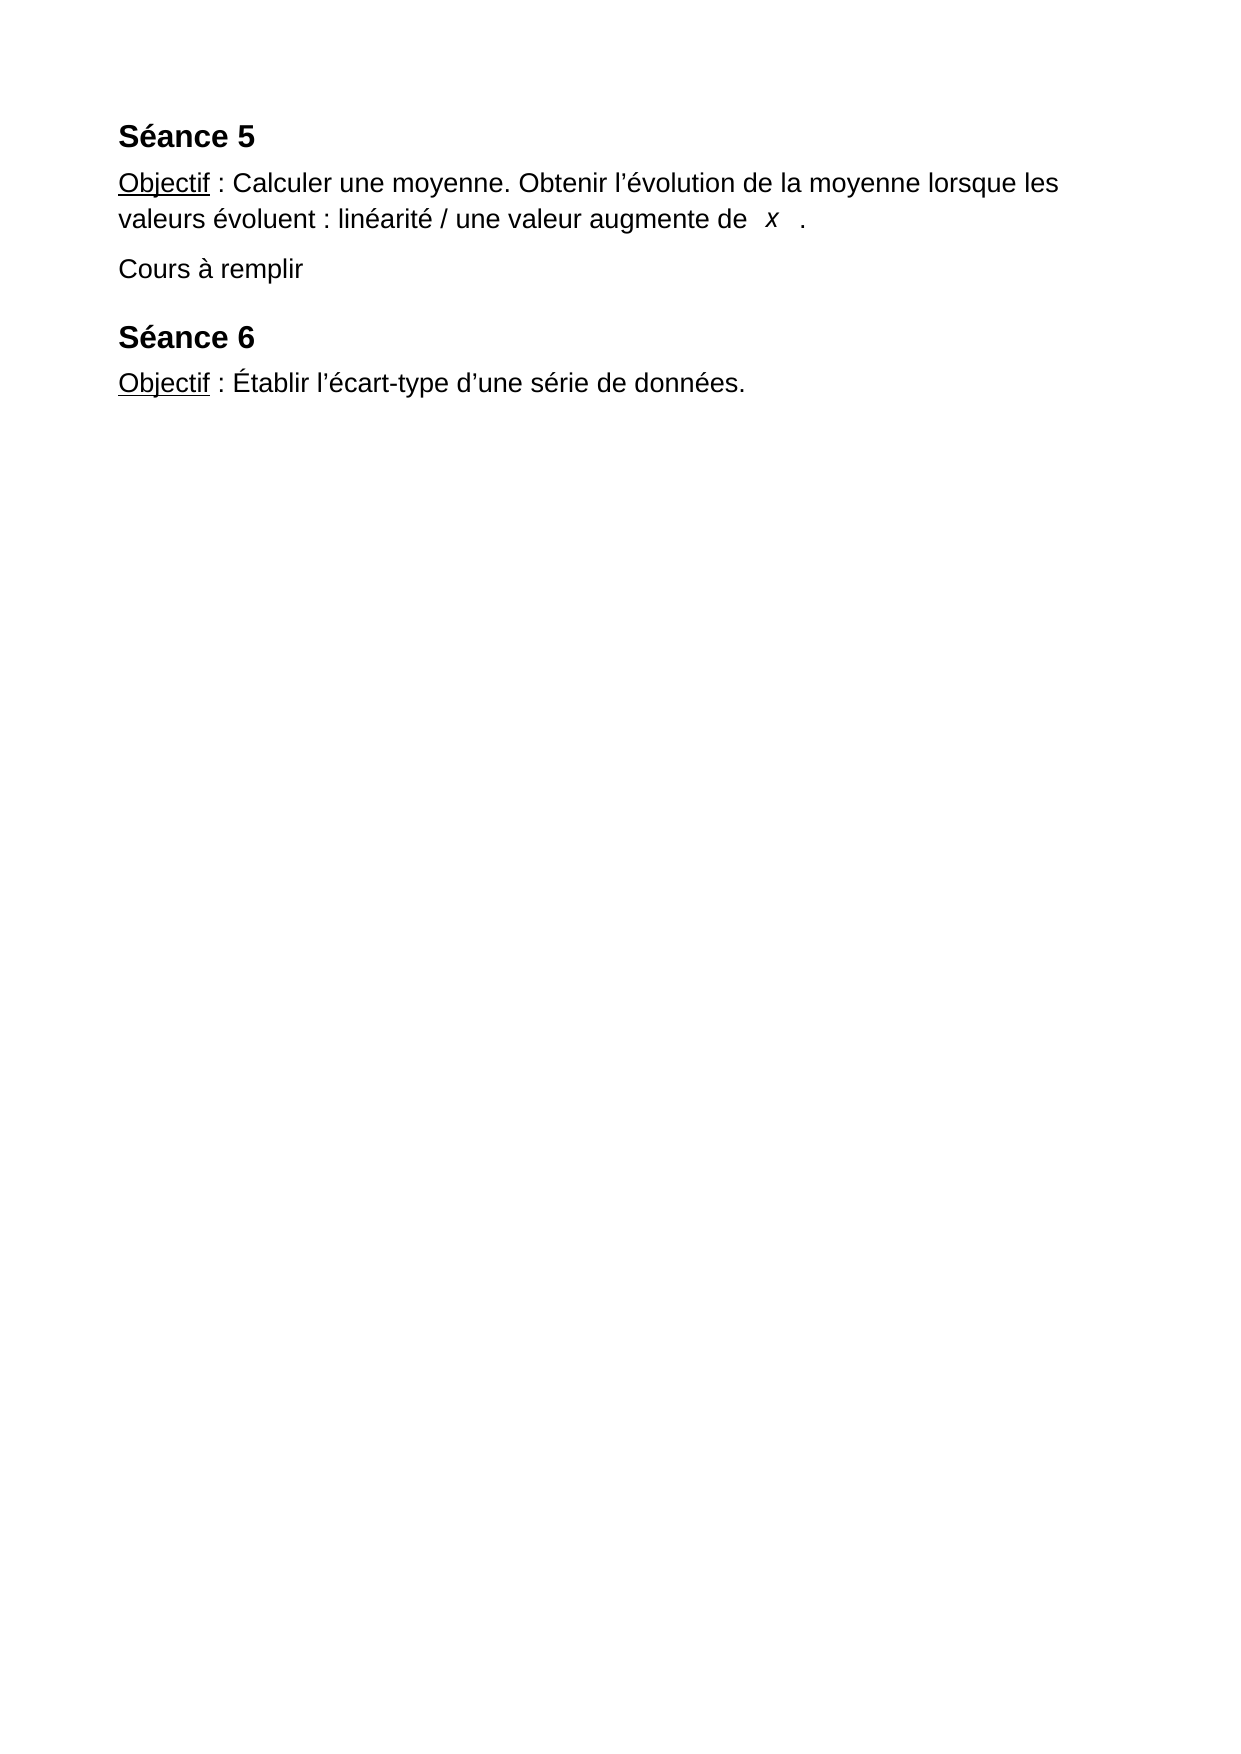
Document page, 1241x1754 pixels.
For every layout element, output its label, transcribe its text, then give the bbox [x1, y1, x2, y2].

subtitle Séance 5 [118, 118, 1122, 154]
text Objectif : Établir l’écart-type d’une série de données. [118, 367, 1122, 399]
subtitle Séance 6 [118, 318, 1122, 355]
text Cours à remplir [118, 253, 1122, 285]
text Objectif : Calculer une moyenne. Obtenir l’évolution de la moyenne lorsque les valeurs évoluent : linéarité / une valeur augmente de. [118, 167, 1122, 234]
